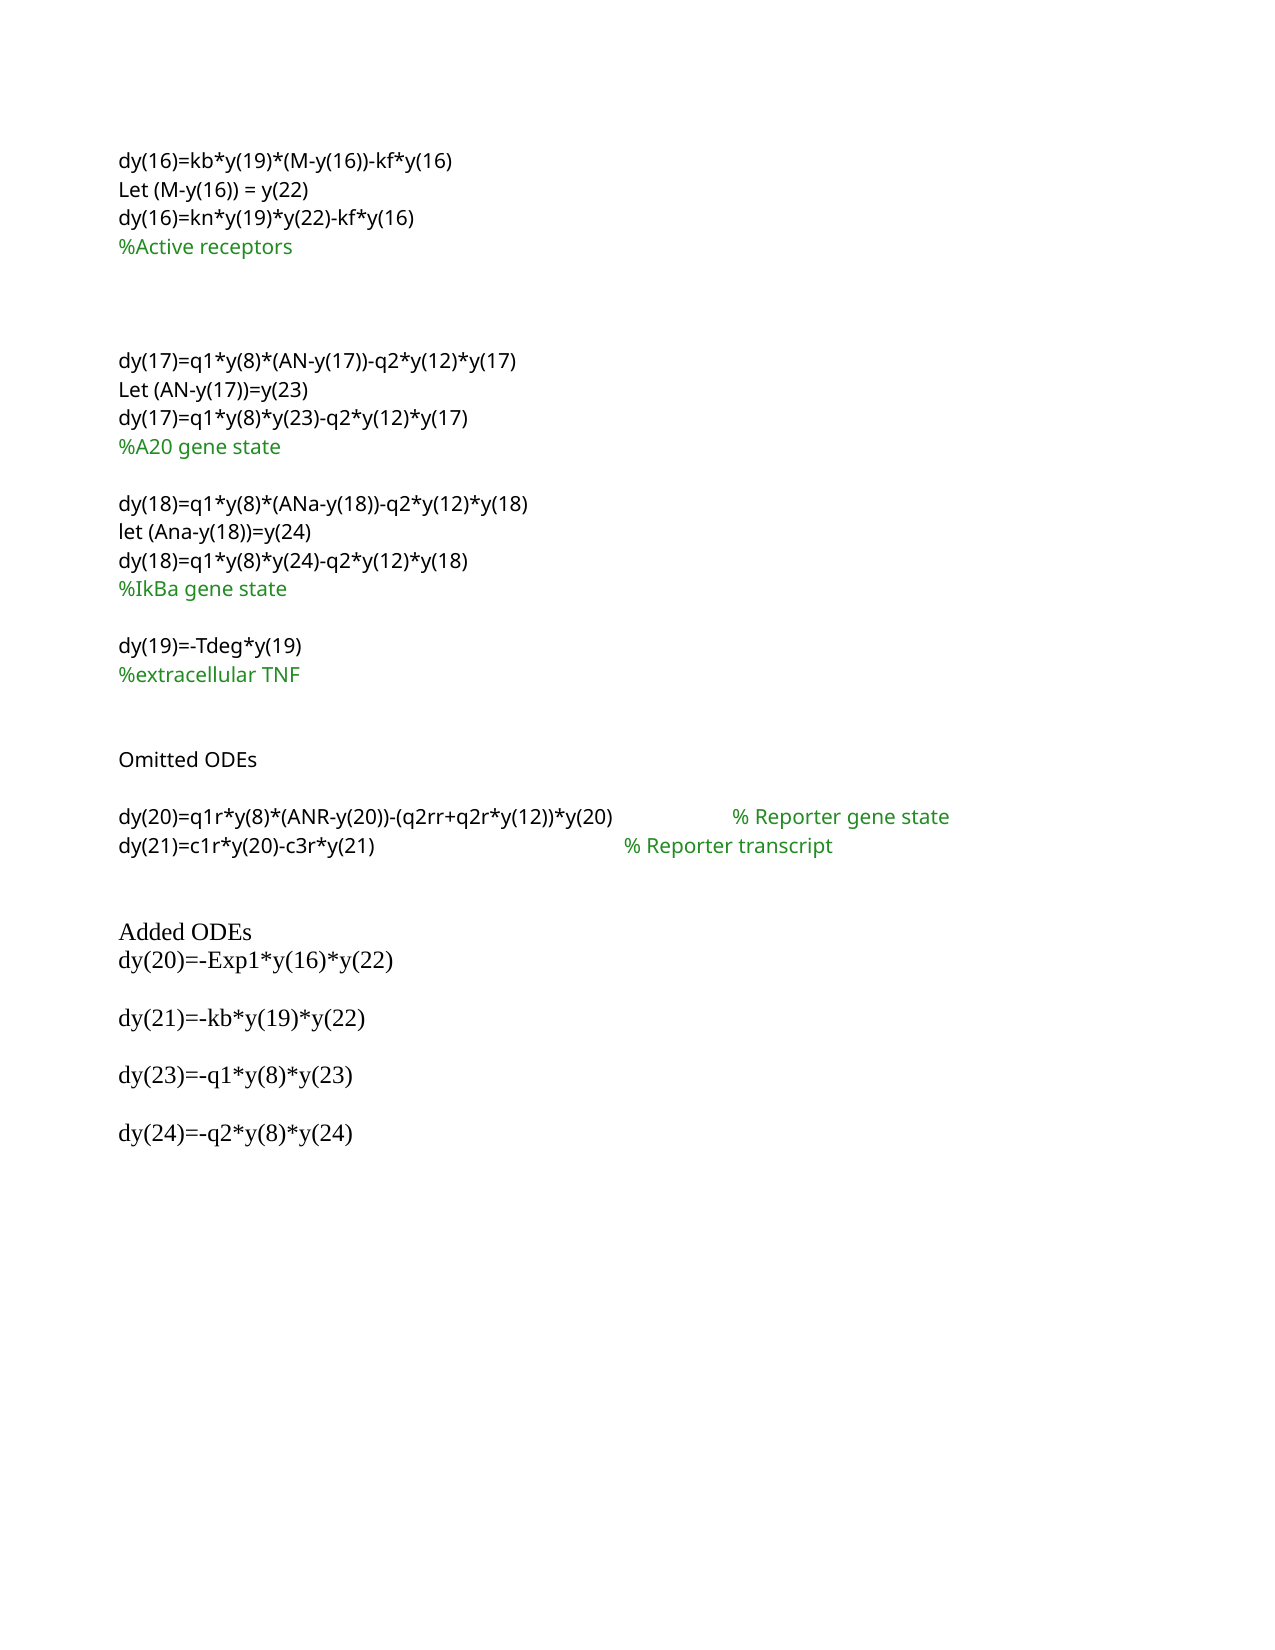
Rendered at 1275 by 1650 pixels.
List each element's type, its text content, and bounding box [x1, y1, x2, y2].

text Added ODEs [118, 917, 1157, 946]
text dy(18)=q1*y(8)*(ANa-y(18))-q2*y(12)*y(18) [118, 489, 1157, 517]
text dy(16)=kb*y(19)*(M-y(16))-kf*y(16) [118, 147, 1157, 175]
text dy(17)=q1*y(8)*y(23)-q2*y(12)*y(17) [118, 403, 1157, 432]
text %IkBa gene state [118, 574, 1157, 603]
text dy(20)=q1r*y(8)*(ANR-y(20))-(q2rr+q2r*y(12))*y(20) % Reporter gene state [118, 802, 1157, 831]
text dy(16)=kn*y(19)*y(22)-kf*y(16) [118, 203, 1157, 232]
text Let (M-y(16)) = y(22) [118, 175, 1157, 203]
text dy(18)=q1*y(8)*y(24)-q2*y(12)*y(18) [118, 546, 1157, 574]
text dy(19)=-Tdeg*y(19) [118, 632, 1157, 660]
text Let (AN-y(17))=y(23) [118, 375, 1157, 403]
text dy(21)=c1r*y(20)-c3r*y(21) % Reporter transcript [118, 831, 1157, 859]
text let (Ana-y(18))=y(24) [118, 517, 1157, 546]
text dy(17)=q1*y(8)*(AN-y(17))-q2*y(12)*y(17) [118, 347, 1157, 375]
text dy(21)=-kb*y(19)*y(22) [118, 1003, 1157, 1032]
text %Active receptors [118, 232, 1157, 260]
text %extracellular TNF [118, 660, 1157, 688]
text Omitted ODEs [118, 745, 1157, 774]
text dy(23)=-q1*y(8)*y(23) [118, 1061, 1157, 1089]
text dy(24)=-q2*y(8)*y(24) [118, 1118, 1157, 1147]
text %A20 gene state [118, 432, 1157, 460]
text dy(20)=-Exp1*y(16)*y(22) [118, 946, 1157, 974]
